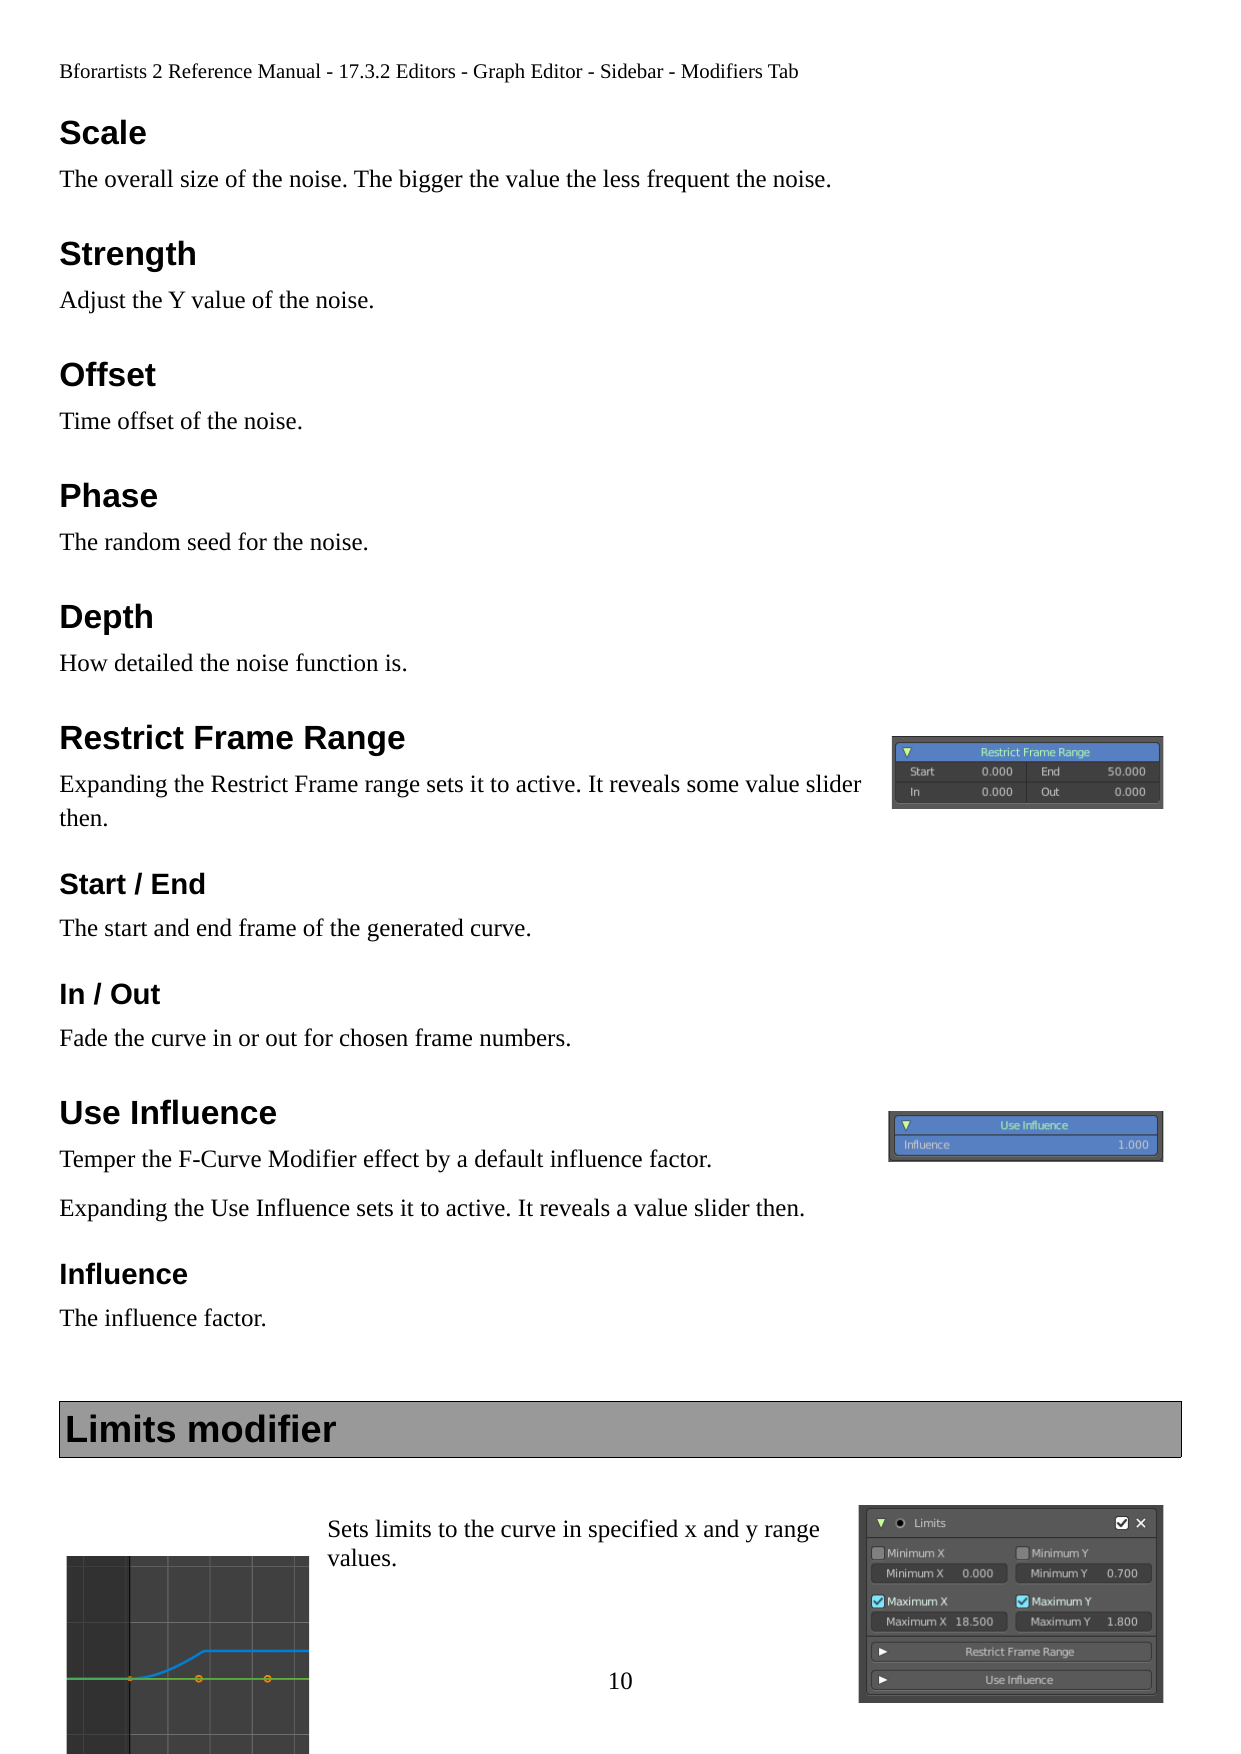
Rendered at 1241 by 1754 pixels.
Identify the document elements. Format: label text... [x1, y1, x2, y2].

subtitle Scale [59, 113, 1181, 151]
text Fade the curve in or out for chosen frame numbers. [59, 1023, 1181, 1052]
text Sets limits to the curve in specified x and y range values. [59, 1514, 858, 1572]
text Expanding the Use Influence sets it to active. It reveals a value slider then. [59, 1193, 1181, 1222]
subtitle Offset [59, 355, 1181, 393]
subtitle Depth [59, 597, 1181, 635]
picture [66, 1556, 310, 1754]
picture [888, 1111, 1164, 1162]
subtitle Influence [59, 1257, 1181, 1291]
text The start and end frame of the generated curve. [59, 913, 1181, 942]
text Temper the F-Curve Modifier effect by a default influence factor. [59, 1144, 1181, 1173]
subtitle Strength [59, 234, 1181, 272]
subtitle Restrict Frame Range [59, 718, 1181, 756]
subtitle Start / End [59, 867, 1181, 901]
subtitle Use Influence [59, 1093, 1181, 1132]
text Adjust the Y value of the noise. [59, 285, 1181, 313]
picture [891, 736, 1164, 809]
subtitle In / Out [59, 977, 1181, 1011]
text Time offset of the noise. [59, 406, 1181, 434]
subtitle Phase [59, 476, 1181, 514]
picture [858, 1505, 1164, 1703]
text The random seed for the noise. [59, 527, 1181, 556]
text Expanding the Restrict Frame range sets it to active. It reveals some value slider then. [59, 769, 1181, 832]
table_header Limits modifier [60, 1402, 1181, 1457]
text The influence factor. [59, 1303, 1181, 1332]
text The overall size of the noise. The bigger the value the less frequent the noise. [59, 164, 1181, 192]
text How detailed the noise function is. [59, 648, 1181, 677]
